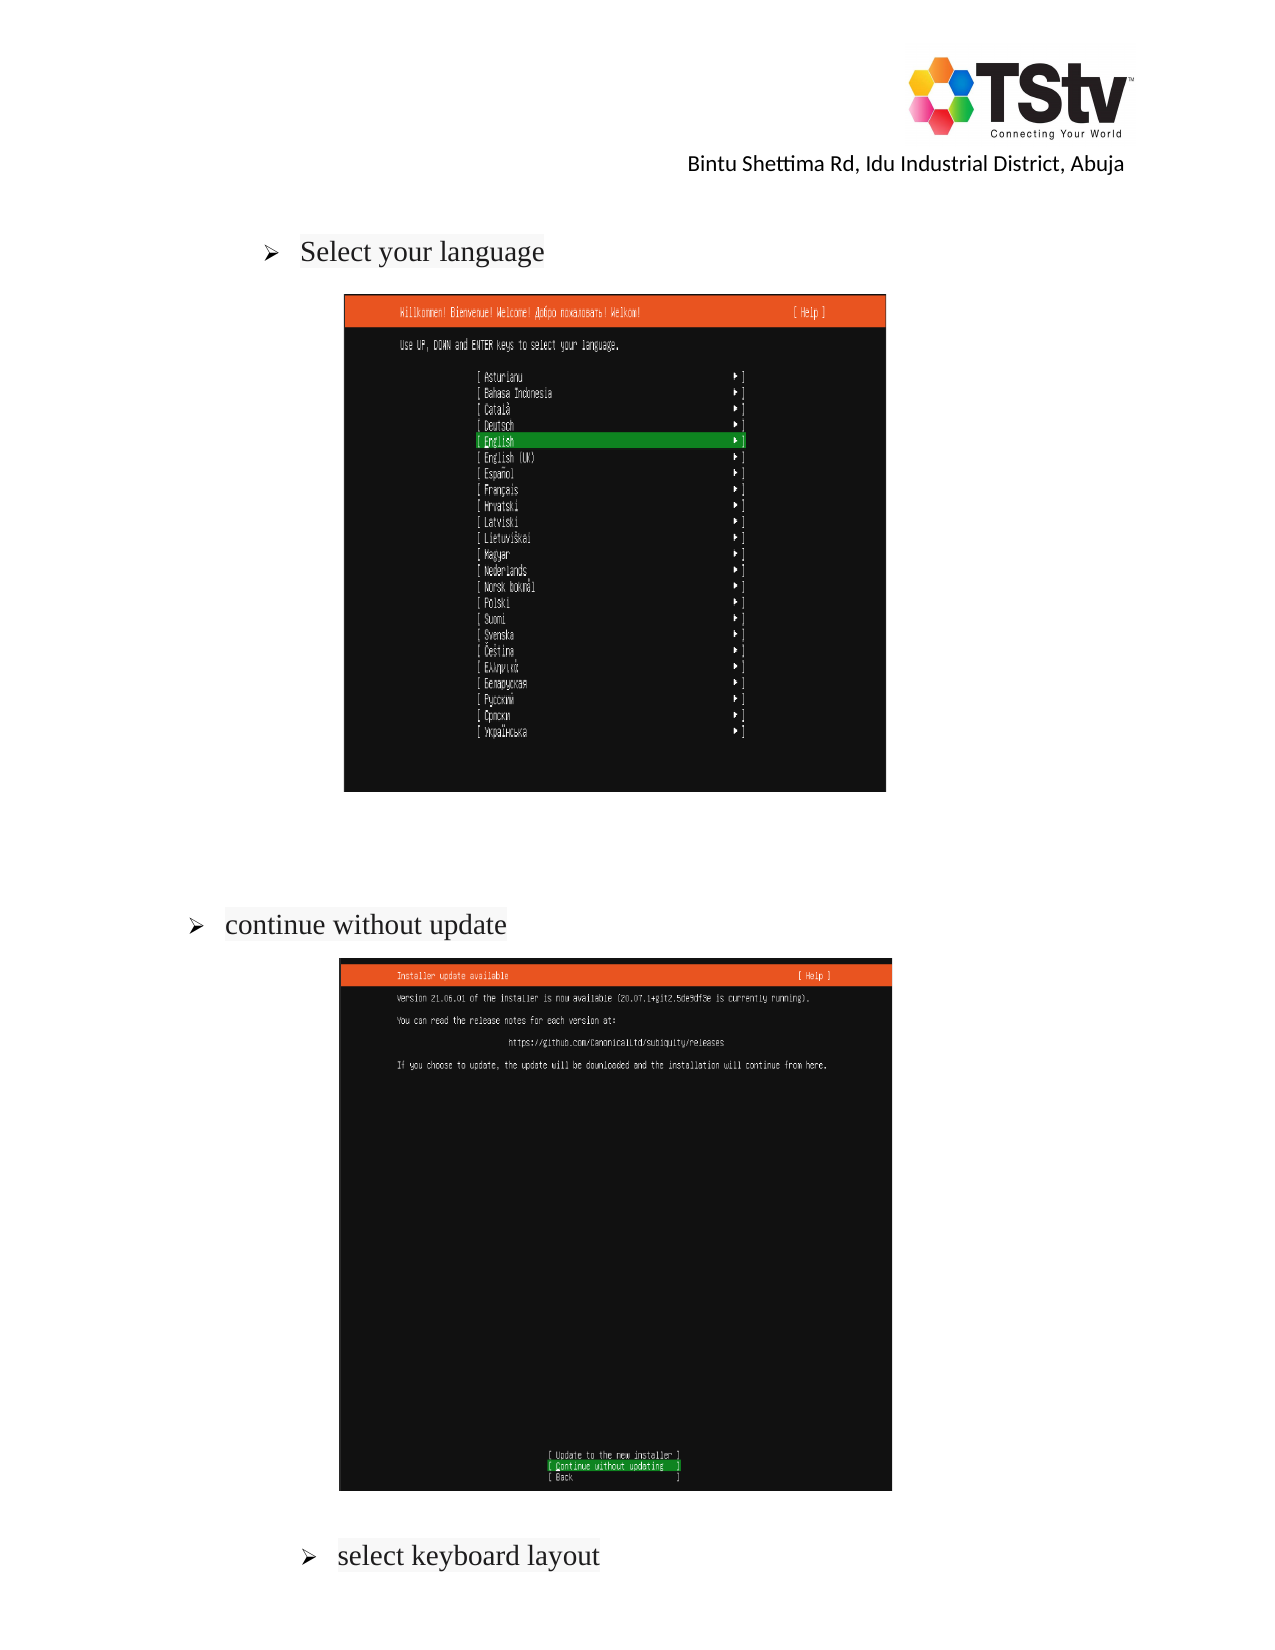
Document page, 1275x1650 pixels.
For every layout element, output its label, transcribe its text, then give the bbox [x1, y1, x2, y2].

picture [343, 294, 887, 792]
picture [904, 43, 1137, 147]
list Select your language [262, 234, 1125, 268]
picture [339, 958, 893, 1491]
list continue without update [187, 907, 1125, 941]
list select keyboard layout [300, 1538, 1125, 1572]
